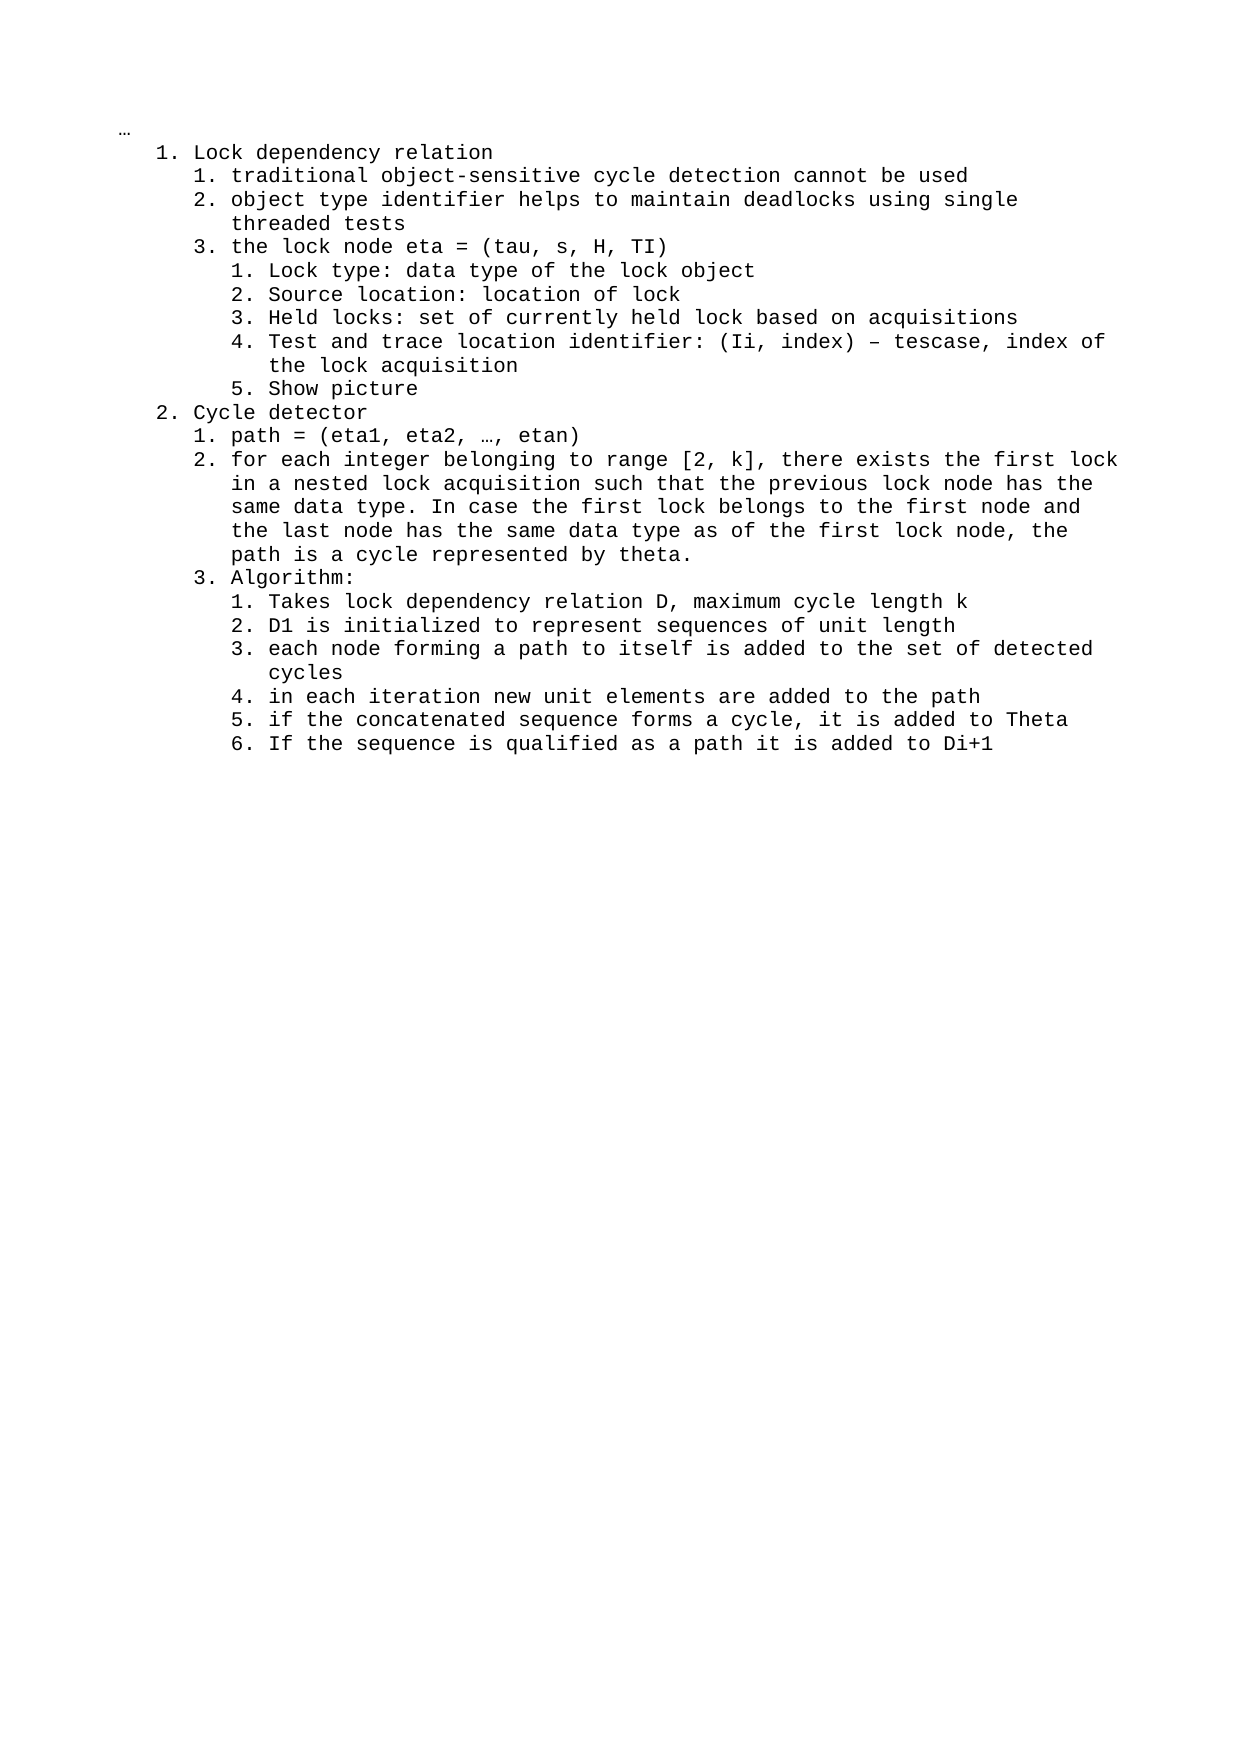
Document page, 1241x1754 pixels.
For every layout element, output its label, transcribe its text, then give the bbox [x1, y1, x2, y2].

list Show picture [231, 378, 1122, 402]
list traditional object-sensitive cycle detection cannot be used [193, 165, 1122, 189]
list Takes lock dependency relation D, maximum cycle length k [231, 591, 1122, 615]
list the lock node eta = (tau, s, H, TI) [193, 236, 1122, 260]
list Held locks: set of currently held lock based on acquisitions [231, 307, 1122, 331]
list object type identifier helps to maintain deadlocks using single threaded tests [193, 189, 1122, 236]
list path = (eta1, eta2, …, etan) [193, 426, 1122, 449]
list Test and trace location identifier: (Ii, index) – tescase, index of the lock acquisition [231, 331, 1122, 378]
list Algorithm: [193, 567, 1122, 591]
list Cycle detector [156, 402, 1122, 426]
list if the concatenated sequence forms a cycle, it is added to Theta [231, 709, 1122, 733]
list each node forming a path to itself is added to the set of detected cycles [231, 638, 1122, 686]
list Lock dependency relation [156, 142, 1122, 165]
list for each integer belonging to range [2, k], there exists the first lock in a nested lock acquisition such that the previous lock node has the same data type. In case the first lock belongs to the first node and the last node has the same data type as of the first lock node, the path is a cycle represented by theta. [193, 449, 1122, 567]
list Lock type: data type of the lock object [231, 260, 1122, 284]
list D1 is initialized to represent sequences of unit length [231, 615, 1122, 638]
list in each iteration new unit elements are added to the path [231, 686, 1122, 709]
list Source location: location of lock [231, 284, 1122, 307]
list If the sequence is qualified as a path it is added to Di+1 [231, 733, 1122, 757]
text … [118, 118, 1122, 142]
